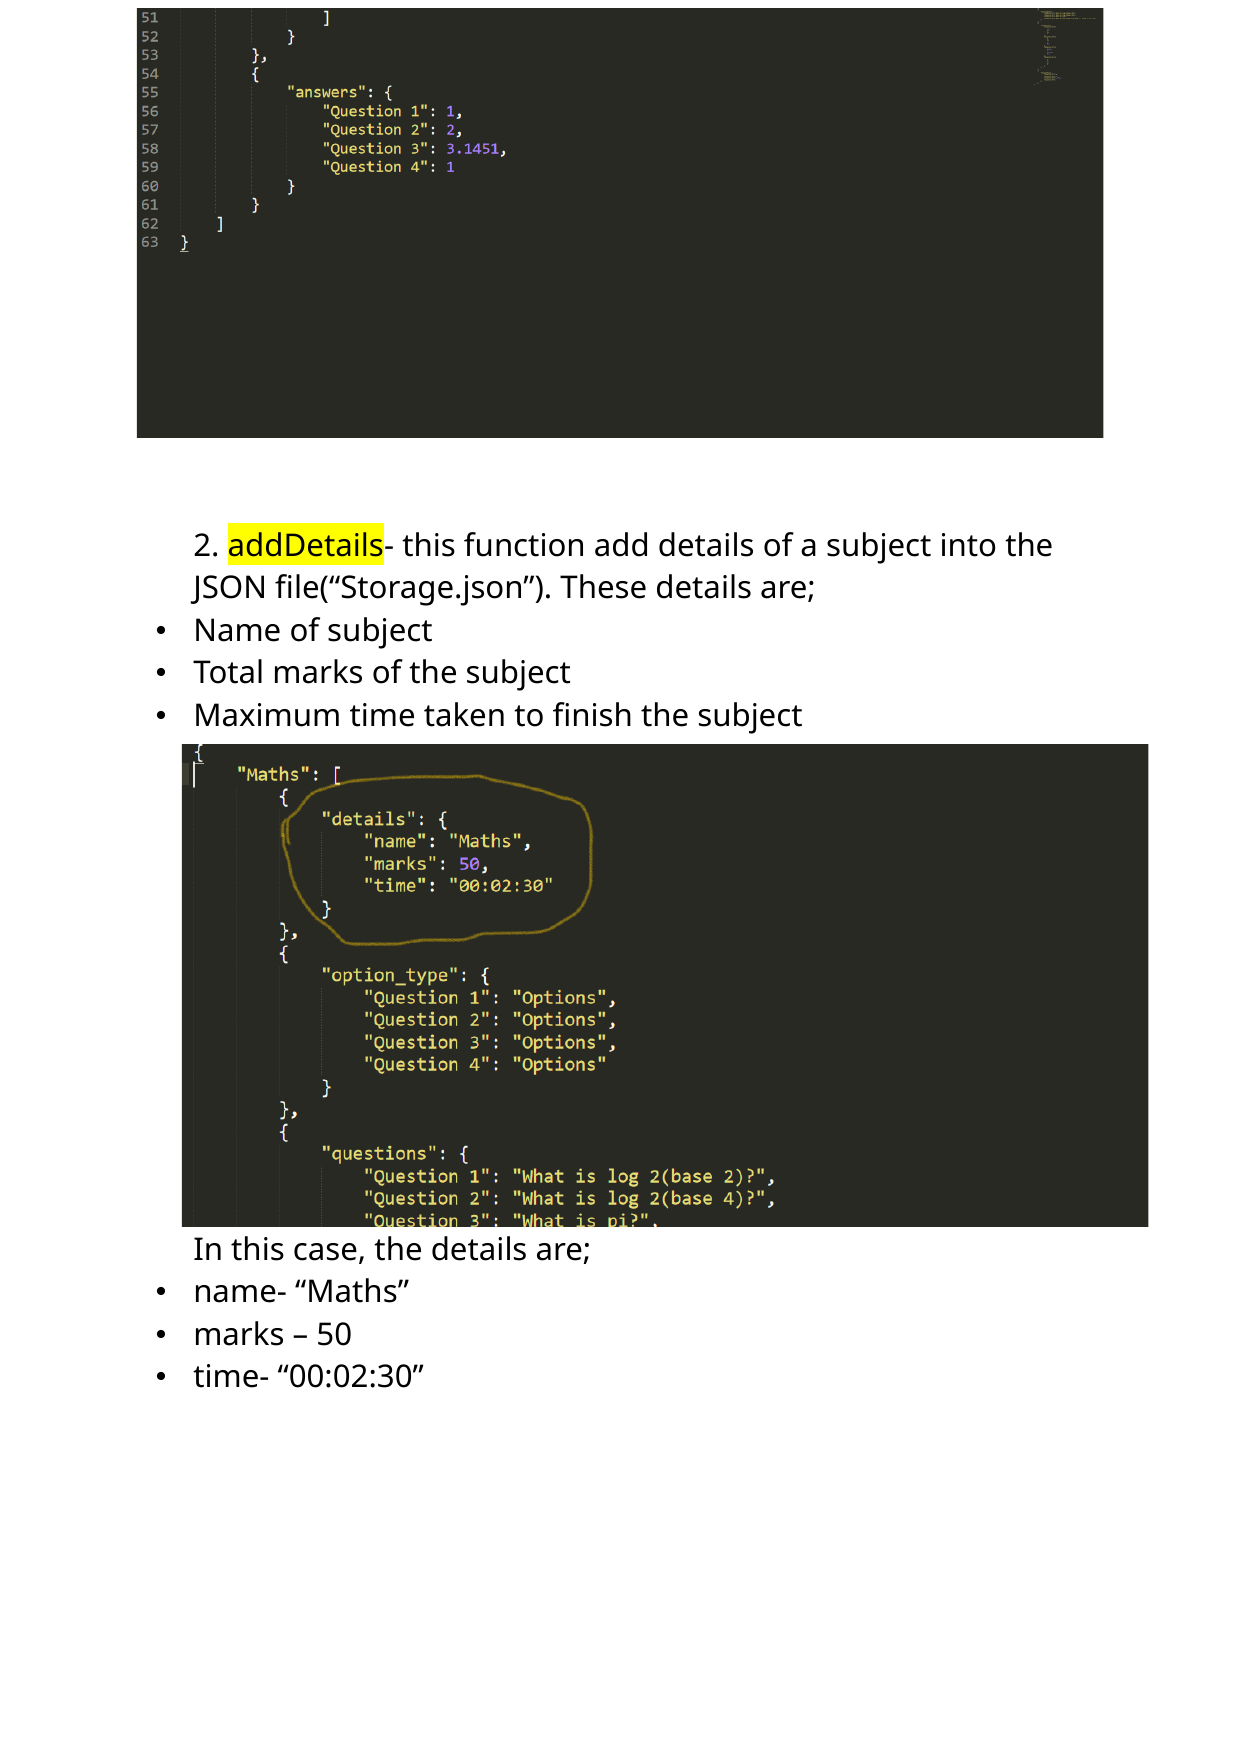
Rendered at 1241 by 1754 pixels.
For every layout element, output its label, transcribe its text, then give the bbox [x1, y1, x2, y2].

list marks – 50 [156, 1312, 1122, 1354]
list Maximum time taken to finish the subject [156, 693, 1122, 736]
list Name of subject [156, 608, 1122, 651]
picture [136, 8, 1104, 438]
picture [181, 744, 1149, 1227]
list Total marks of the subject [156, 651, 1122, 693]
list time- “00:02:30” [156, 1354, 1122, 1397]
list 2. addDetails- this function add details of a subject into the JSON file(“Storage.json”). These details are; [156, 523, 1122, 608]
list In this case, the details are; [156, 736, 1122, 1269]
list name- “Maths” [156, 1269, 1122, 1312]
